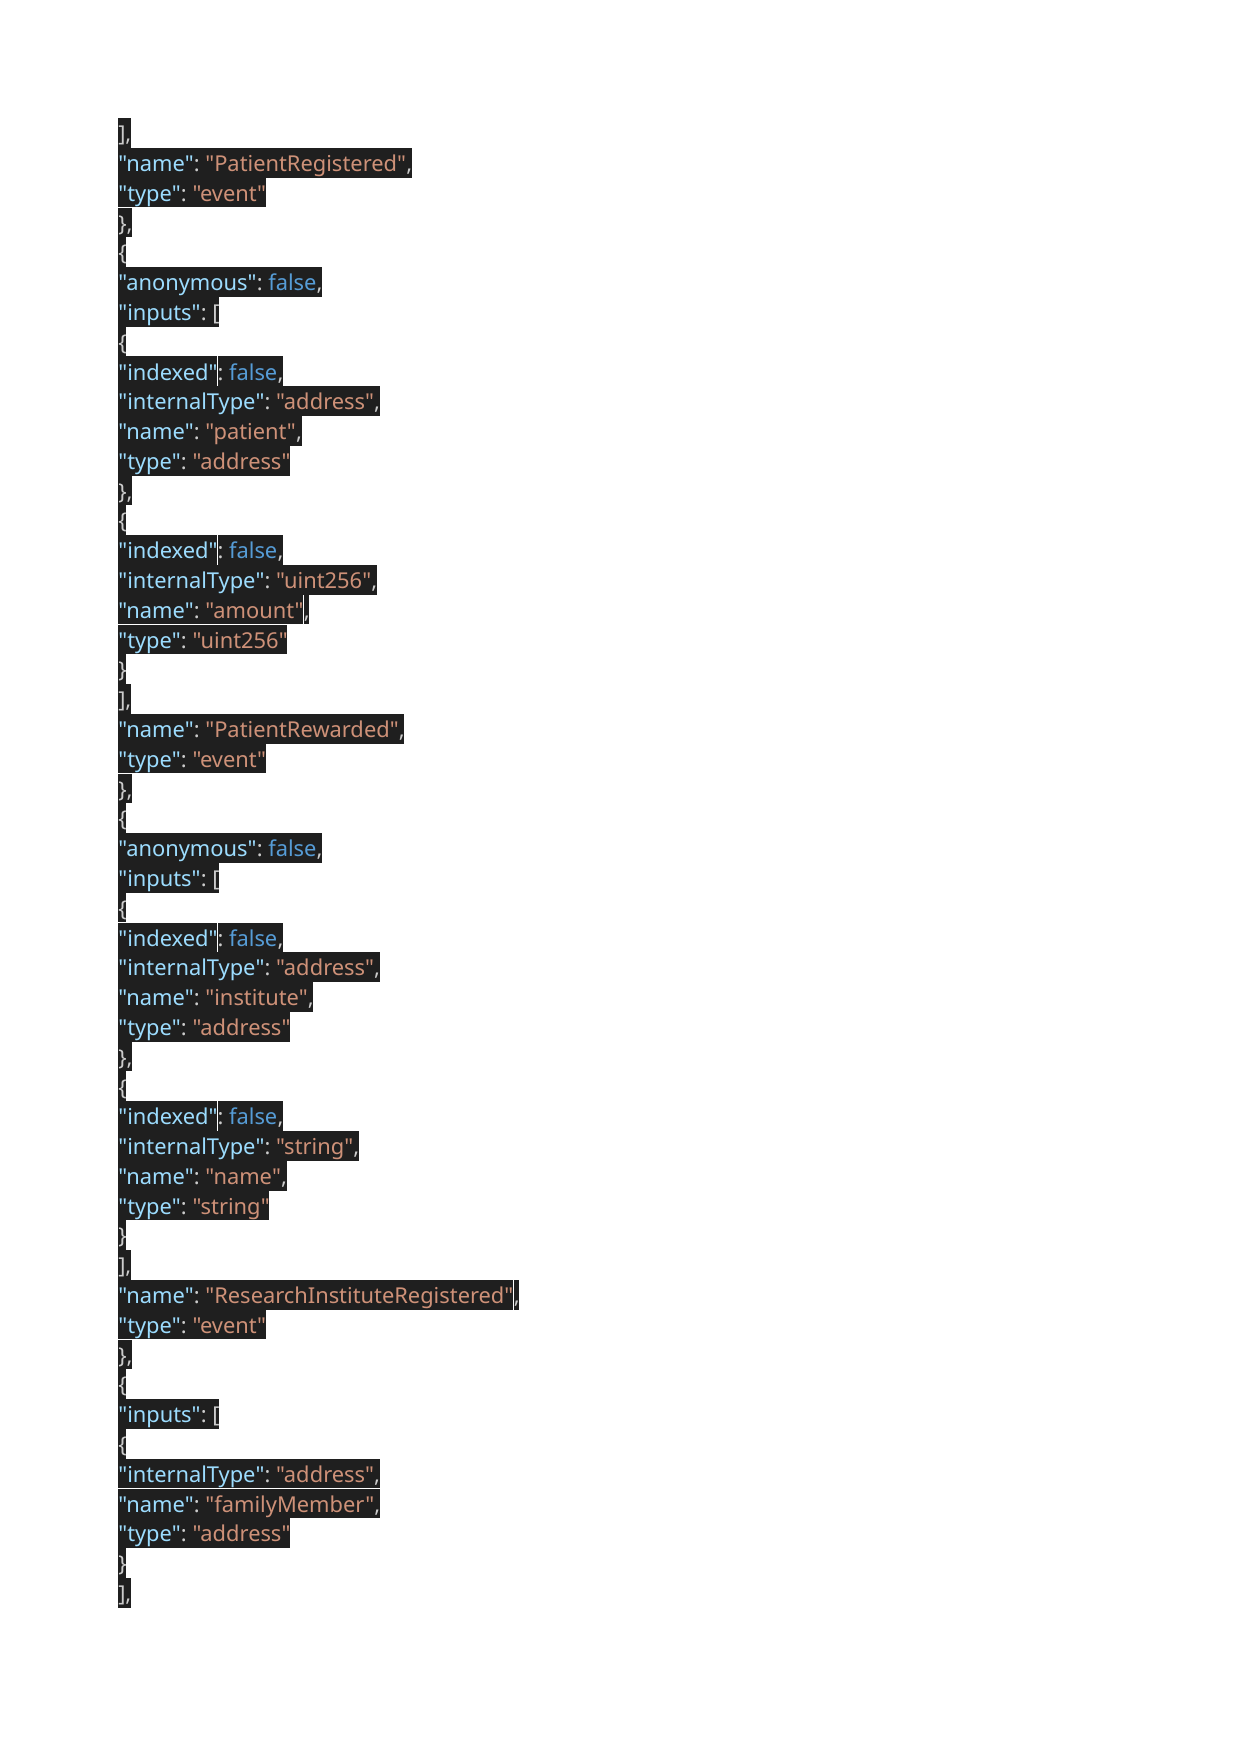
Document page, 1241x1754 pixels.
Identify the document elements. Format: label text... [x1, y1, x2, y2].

text "type": "string" [118, 1191, 1122, 1220]
text { [118, 1369, 1122, 1399]
text "internalType": "address", [118, 1459, 1122, 1488]
text "name": "ResearchInstituteRegistered", [118, 1280, 1122, 1310]
text }, [118, 476, 1122, 505]
text { [118, 1429, 1122, 1459]
text "type": "uint256" [118, 624, 1122, 654]
text } [118, 1220, 1122, 1250]
text "indexed": false, [118, 922, 1122, 952]
text ], [118, 118, 1122, 148]
text "type": "event" [118, 178, 1122, 207]
text "type": "event" [118, 744, 1122, 773]
text ], [118, 1578, 1122, 1608]
text { [118, 505, 1122, 535]
text "name": "patient", [118, 416, 1122, 446]
text "name": "PatientRegistered", [118, 148, 1122, 178]
text { [118, 237, 1122, 267]
text "inputs": [ [118, 1399, 1122, 1429]
text }, [118, 1042, 1122, 1071]
text { [118, 1071, 1122, 1101]
text "type": "address" [118, 1012, 1122, 1042]
text "name": "PatientRewarded", [118, 714, 1122, 744]
text }, [118, 773, 1122, 803]
text "indexed": false, [118, 535, 1122, 565]
text }, [118, 1339, 1122, 1369]
text "inputs": [ [118, 863, 1122, 893]
text "indexed": false, [118, 1101, 1122, 1131]
text "internalType": "string", [118, 1131, 1122, 1161]
text "type": "address" [118, 446, 1122, 476]
text "internalType": "uint256", [118, 565, 1122, 595]
text { [118, 327, 1122, 356]
text "inputs": [ [118, 297, 1122, 327]
text "type": "address" [118, 1518, 1122, 1548]
text "name": "name", [118, 1161, 1122, 1191]
text "name": "amount", [118, 595, 1122, 624]
text ], [118, 684, 1122, 714]
text "type": "event" [118, 1310, 1122, 1339]
text { [118, 893, 1122, 922]
text } [118, 1548, 1122, 1578]
text "name": "institute", [118, 982, 1122, 1012]
text "name": "familyMember", [118, 1488, 1122, 1518]
text } [118, 654, 1122, 684]
text "internalType": "address", [118, 952, 1122, 982]
text "anonymous": false, [118, 267, 1122, 297]
text "indexed": false, [118, 356, 1122, 386]
text "anonymous": false, [118, 833, 1122, 863]
text { [118, 803, 1122, 833]
text "internalType": "address", [118, 386, 1122, 416]
text }, [118, 207, 1122, 237]
text ], [118, 1250, 1122, 1280]
